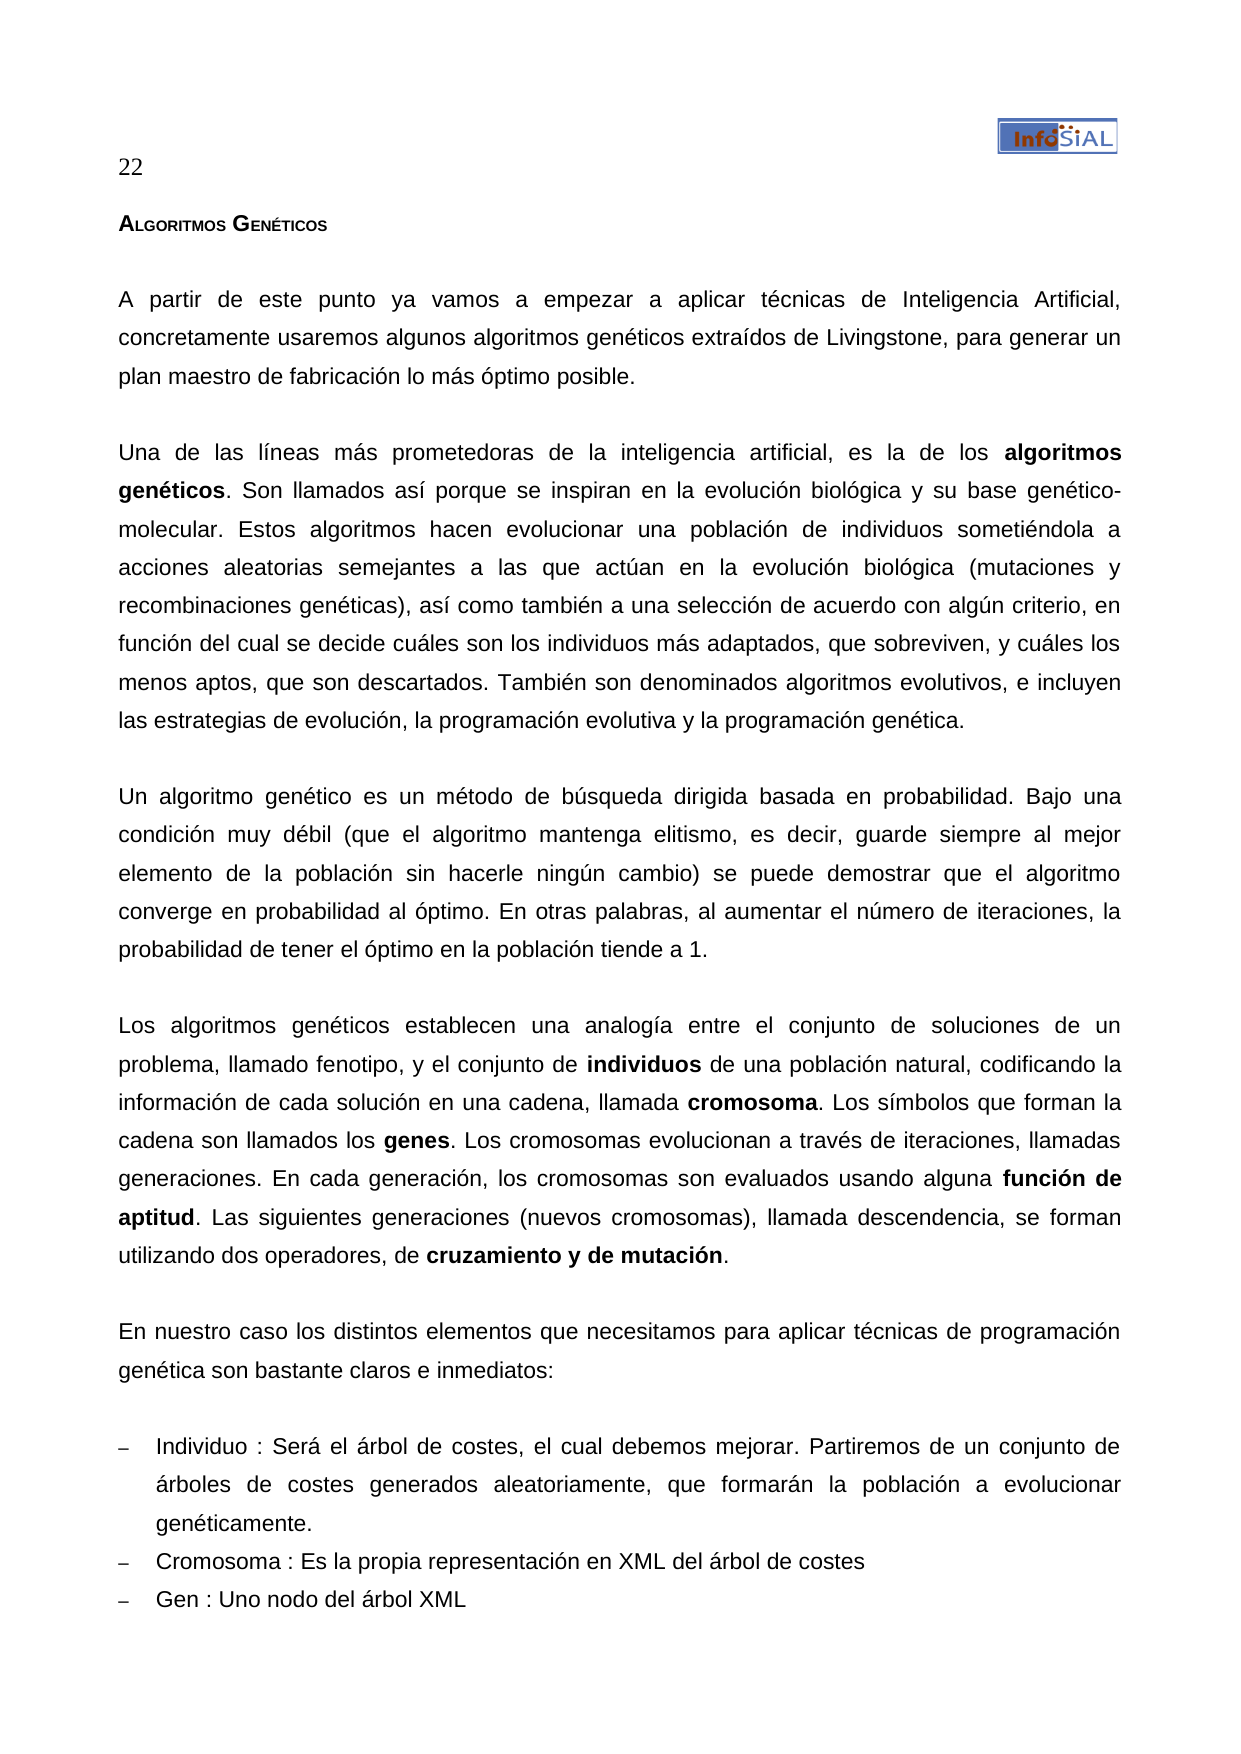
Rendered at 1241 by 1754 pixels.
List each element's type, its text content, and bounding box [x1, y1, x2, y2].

text A partir de este punto ya vamos a empezar a aplicar técnicas de Inteligencia Artificial, concretamente usaremos algunos algoritmos genéticos extraídos de Livingstone, para generar un plan maestro de fabricación lo más óptimo posible. [118, 287, 1122, 389]
text Una de las líneas más prometedoras de la inteligencia artificial, es la de los algoritmos genéticos. Son llamados así porque se inspiran en la evolución biológica y su base genético-molecular. Estos algoritmos hacen evolucionar una población de individuos sometiéndola a acciones aleatorias semejantes a las que actúan en la evolución biológica (mutaciones y recombinaciones genéticas), así como también a una selección de acuerdo con algún criterio, en función del cual se decide cuáles son los individuos más adaptados, que sobreviven, y cuáles los menos aptos, que son descartados. También son denominados algoritmos evolutivos, e incluyen las estrategias de evolución, la programación evolutiva y la programación genética. [118, 440, 1122, 733]
picture [997, 118, 1118, 154]
list Cromosoma : Es la propia representación en XML del árbol de costes [118, 1548, 1122, 1574]
text Los algoritmos genéticos establecen una analogía entre el conjunto de soluciones de un problema, llamado fenotipo, y el conjunto de individuos de una población natural, codificando la información de cada solución en una cadena, llamada cromosoma. Los símbolos que forman la cadena son llamados los genes. Los cromosomas evolucionan a través de iteraciones, llamadas generaciones. En cada generación, los cromosomas son evaluados usando alguna función de aptitud. Las siguientes generaciones (nuevos cromosomas), llamada descendencia, se forman utilizando dos operadores, de cruzamiento y de mutación. [118, 1013, 1122, 1268]
list Gen : Uno nodo del árbol XML [118, 1587, 1122, 1612]
list Individuo : Será el árbol de costes, el cual debemos mejorar. Partiremos de un conjunto de árboles de costes generados aleatoriamente, que formarán la población a evolucionar genéticamente. [118, 1434, 1122, 1536]
text Algoritmos Genéticos [118, 210, 1122, 236]
text En nuestro caso los distintos elementos que necesitamos para aplicar técnicas de programación genética son bastante claros e inmediatos: [118, 1319, 1122, 1383]
text Un algoritmo genético es un método de búsqueda dirigida basada en probabilidad. Bajo una condición muy débil (que el algoritmo mantenga elitismo, es decir, guarde siempre al mejor elemento de la población sin hacerle ningún cambio) se puede demostrar que el algoritmo converge en probabilidad al óptimo. En otras palabras, al aumentar el número de iteraciones, la probabilidad de tener el óptimo en la población tiende a 1. [118, 784, 1122, 962]
